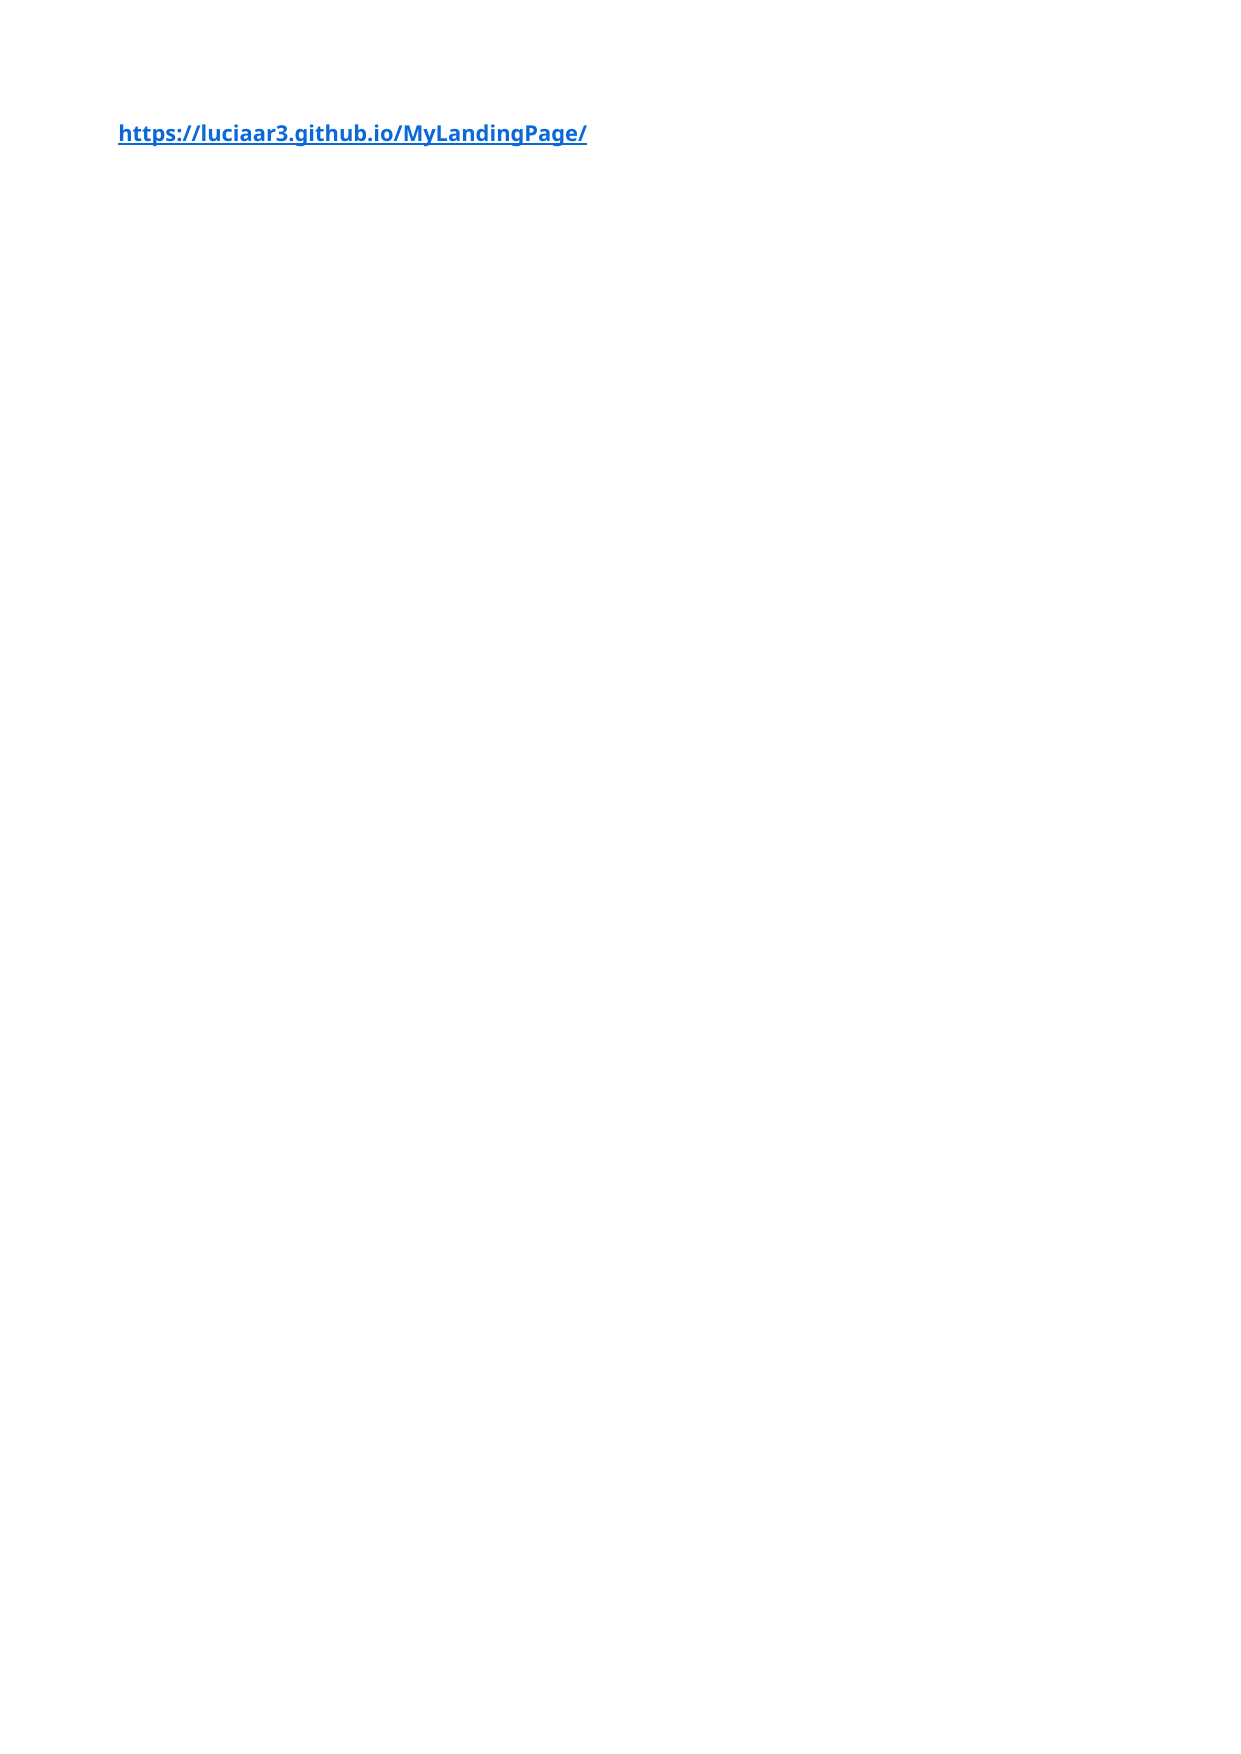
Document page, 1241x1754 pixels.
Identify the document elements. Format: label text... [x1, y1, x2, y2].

text https://luciaar3.github.io/MyLandingPage/ [118, 118, 1122, 148]
